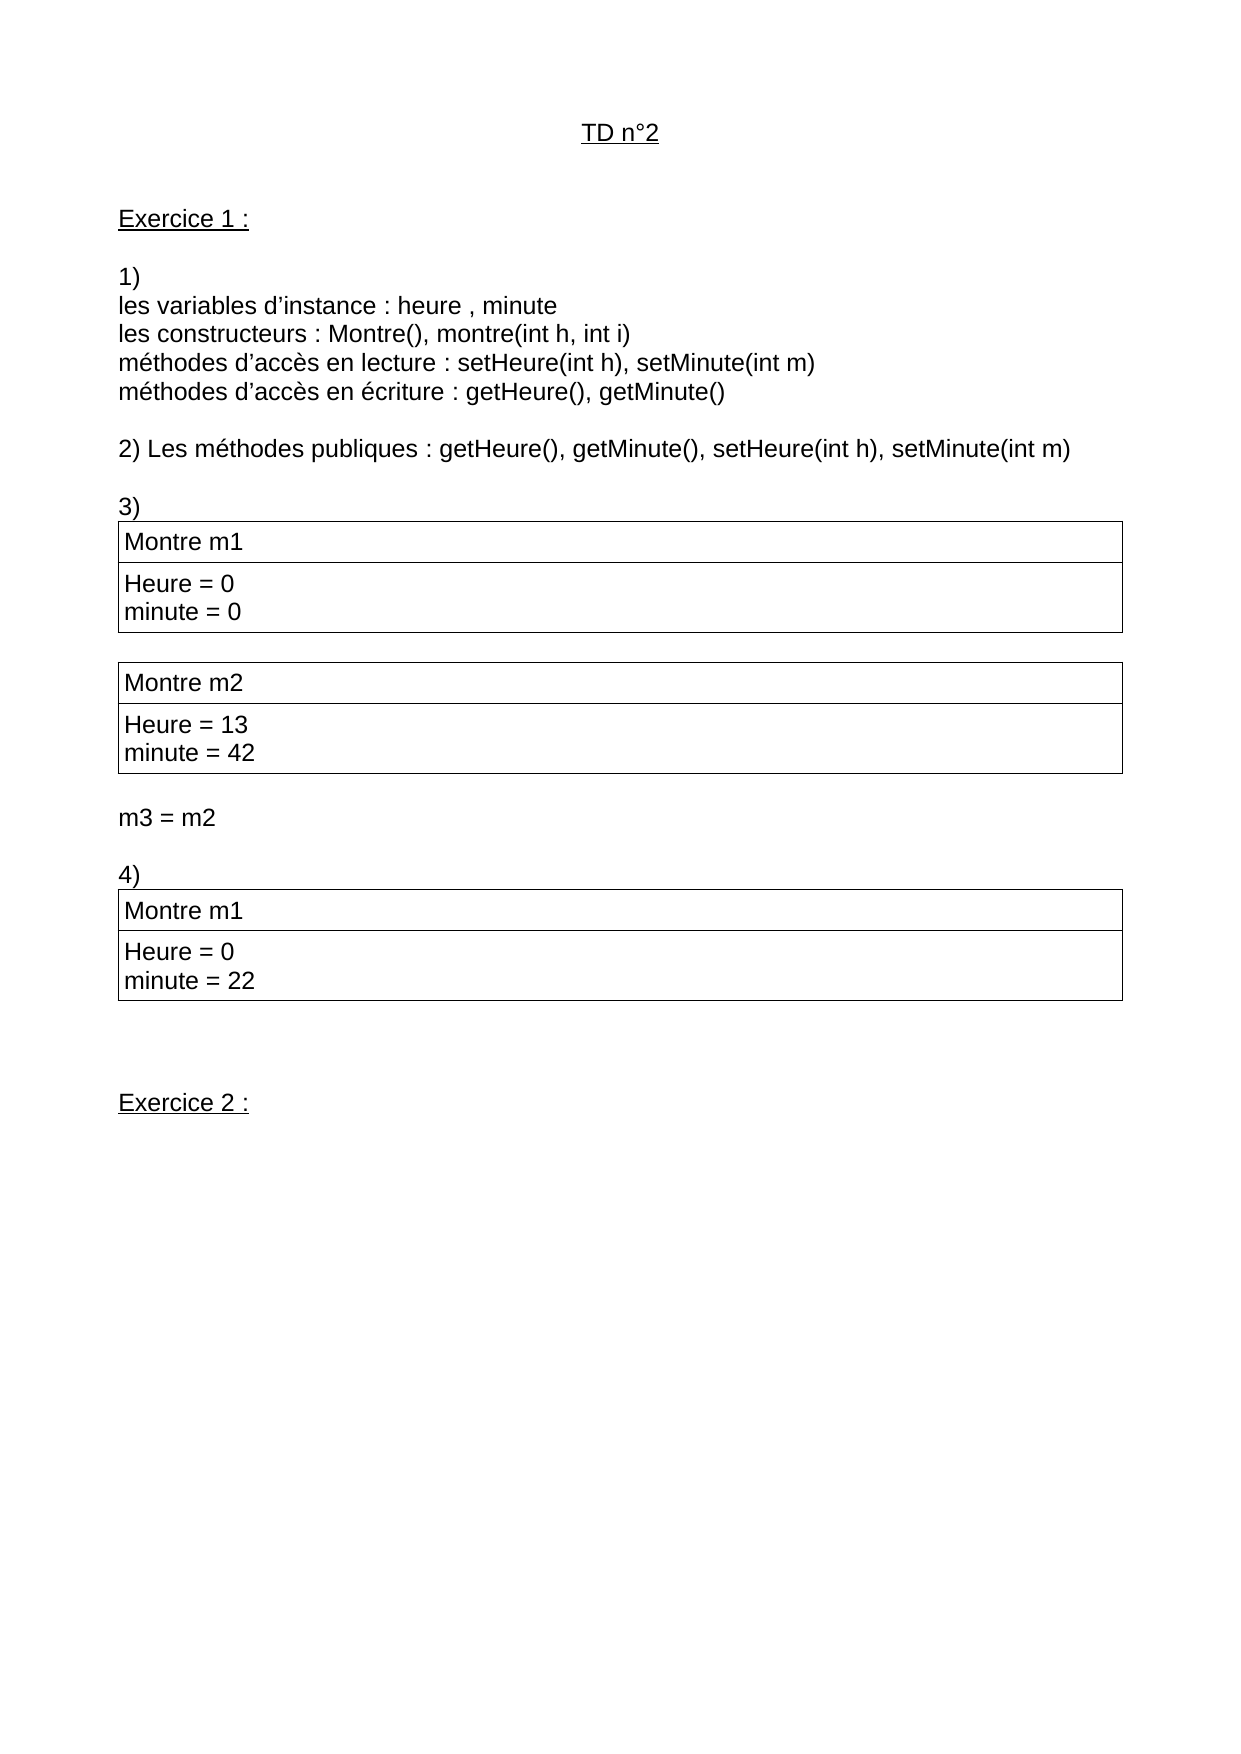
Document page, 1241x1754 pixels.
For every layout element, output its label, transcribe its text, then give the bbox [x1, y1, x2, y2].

text m3 = m2 [118, 803, 1122, 831]
text Exercice 2 : [118, 1087, 1122, 1116]
table_cell Heure = 0 minute = 0 [119, 563, 1122, 632]
text 2) Les méthodes publiques : getHeure(), getMinute(), setHeure(int h), setMinute(int m) [118, 434, 1122, 463]
table_header Montre m1 [119, 890, 1122, 930]
text 3) [118, 492, 1122, 521]
text 4) [118, 860, 1122, 889]
table_header Montre m2 [119, 663, 1122, 703]
table_cell Heure = 13 minute = 42 [119, 704, 1122, 773]
text 1) [118, 262, 1122, 291]
text les constructeurs : Montre(), montre(int h, int i) [118, 319, 1122, 348]
text les variables d’instance : heure , minute [118, 291, 1122, 319]
text méthodes d’accès en lecture : setHeure(int h), setMinute(int m) [118, 348, 1122, 377]
table_header Montre m1 [119, 522, 1122, 562]
table_cell Heure = 0 minute = 22 [119, 931, 1122, 1000]
text Exercice 1 : [118, 204, 1122, 233]
text TD n°2 [118, 118, 1122, 147]
text méthodes d’accès en écriture : getHeure(), getMinute() [118, 377, 1122, 406]
